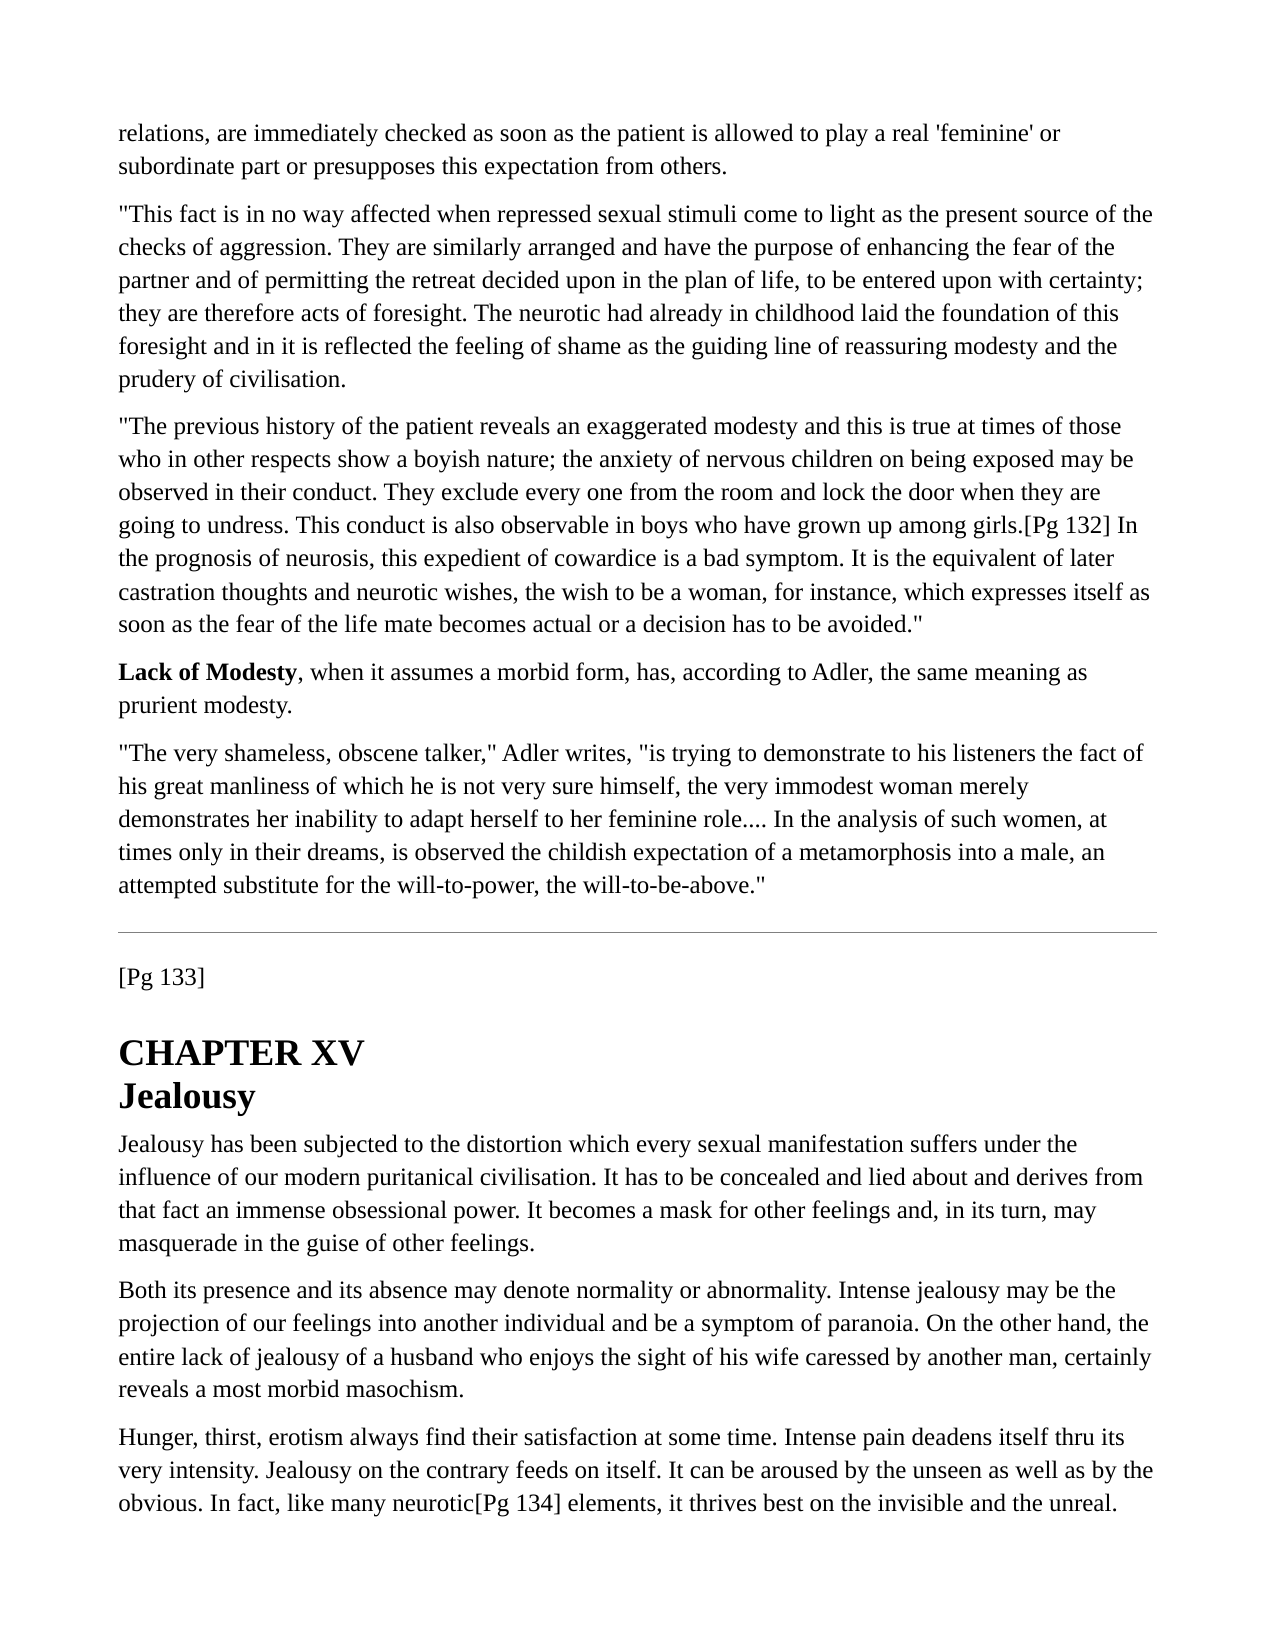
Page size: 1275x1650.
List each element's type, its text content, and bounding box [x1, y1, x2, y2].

subtitle CHAPTER XV Jealousy [118, 1030, 1157, 1116]
text "The very shameless, obscene talker," Adler writes, "is trying to demonstrate to his listeners the fact of his great manliness of which he is not very sure himself, the very immodest woman merely demonstrates her inability to adapt herself to her feminine role.... In the analysis of such women, at times only in their dreams, is observed the childish expectation of a metamorphosis into a male, an attempted substitute for the will-to-power, the will-to-be-above." [118, 738, 1157, 899]
text "This fact is in no way affected when repressed sexual stimuli come to light as the present source of the checks of aggression. They are similarly arranged and have the purpose of enhancing the fear of the partner and of permitting the retreat decided upon in the plan of life, to be entered upon with certainty; they are therefore acts of foresight. The neurotic had already in childhood laid the foundation of this foresight and in it is reflected the feeling of shame as the guiding line of reassuring modesty and the prudery of civilisation. [118, 199, 1157, 393]
text Jealousy has been subjected to the distortion which every sexual manifestation suffers under the influence of our modern puritanical civilisation. It has to be concealed and lied about and derives from that fact an immense obsessional power. It becomes a mask for other feelings and, in its turn, may masquerade in the guise of other feelings. [118, 1129, 1157, 1257]
text Hunger, thirst, erotism always find their satisfaction at some time. Intense pain deadens itself thru its very intensity. Jealousy on the contrary feeds on itself. It can be aroused by the unseen as well as by the obvious. In fact, like many neurotic[Pg 134] elements, it thrives best on the invisible and the unreal. [118, 1422, 1157, 1517]
text Both its presence and its absence may denote normality or abnormality. Intense jealousy may be the projection of our feelings into another individual and be a symptom of paranoia. On the other hand, the entire lack of jealousy of a husband who enjoys the sight of his wife caressed by another man, certainly reveals a most morbid masochism. [118, 1276, 1157, 1403]
text [Pg 133] [118, 962, 1157, 990]
text relations, are immediately checked as soon as the patient is allowed to play a real 'feminine' or subordinate part or presupposes this expectation from others. [118, 118, 1157, 180]
text Lack of Modesty, when it assumes a morbid form, has, according to Adler, the same meaning as prurient modesty. [118, 657, 1157, 719]
text "The previous history of the patient reveals an exaggerated modesty and this is true at times of those who in other respects show a boyish nature; the anxiety of nervous children on being exposed may be observed in their conduct. They exclude every one from the room and lock the door when they are going to undress. This conduct is also observable in boys who have grown up among girls.[Pg 132] In the prognosis of neurosis, this expedient of cowardice is a bad symptom. It is the equivalent of later castration thoughts and neurotic wishes, the wish to be a woman, for instance, which expresses itself as soon as the fear of the life mate becomes actual or a decision has to be avoided." [118, 411, 1157, 638]
